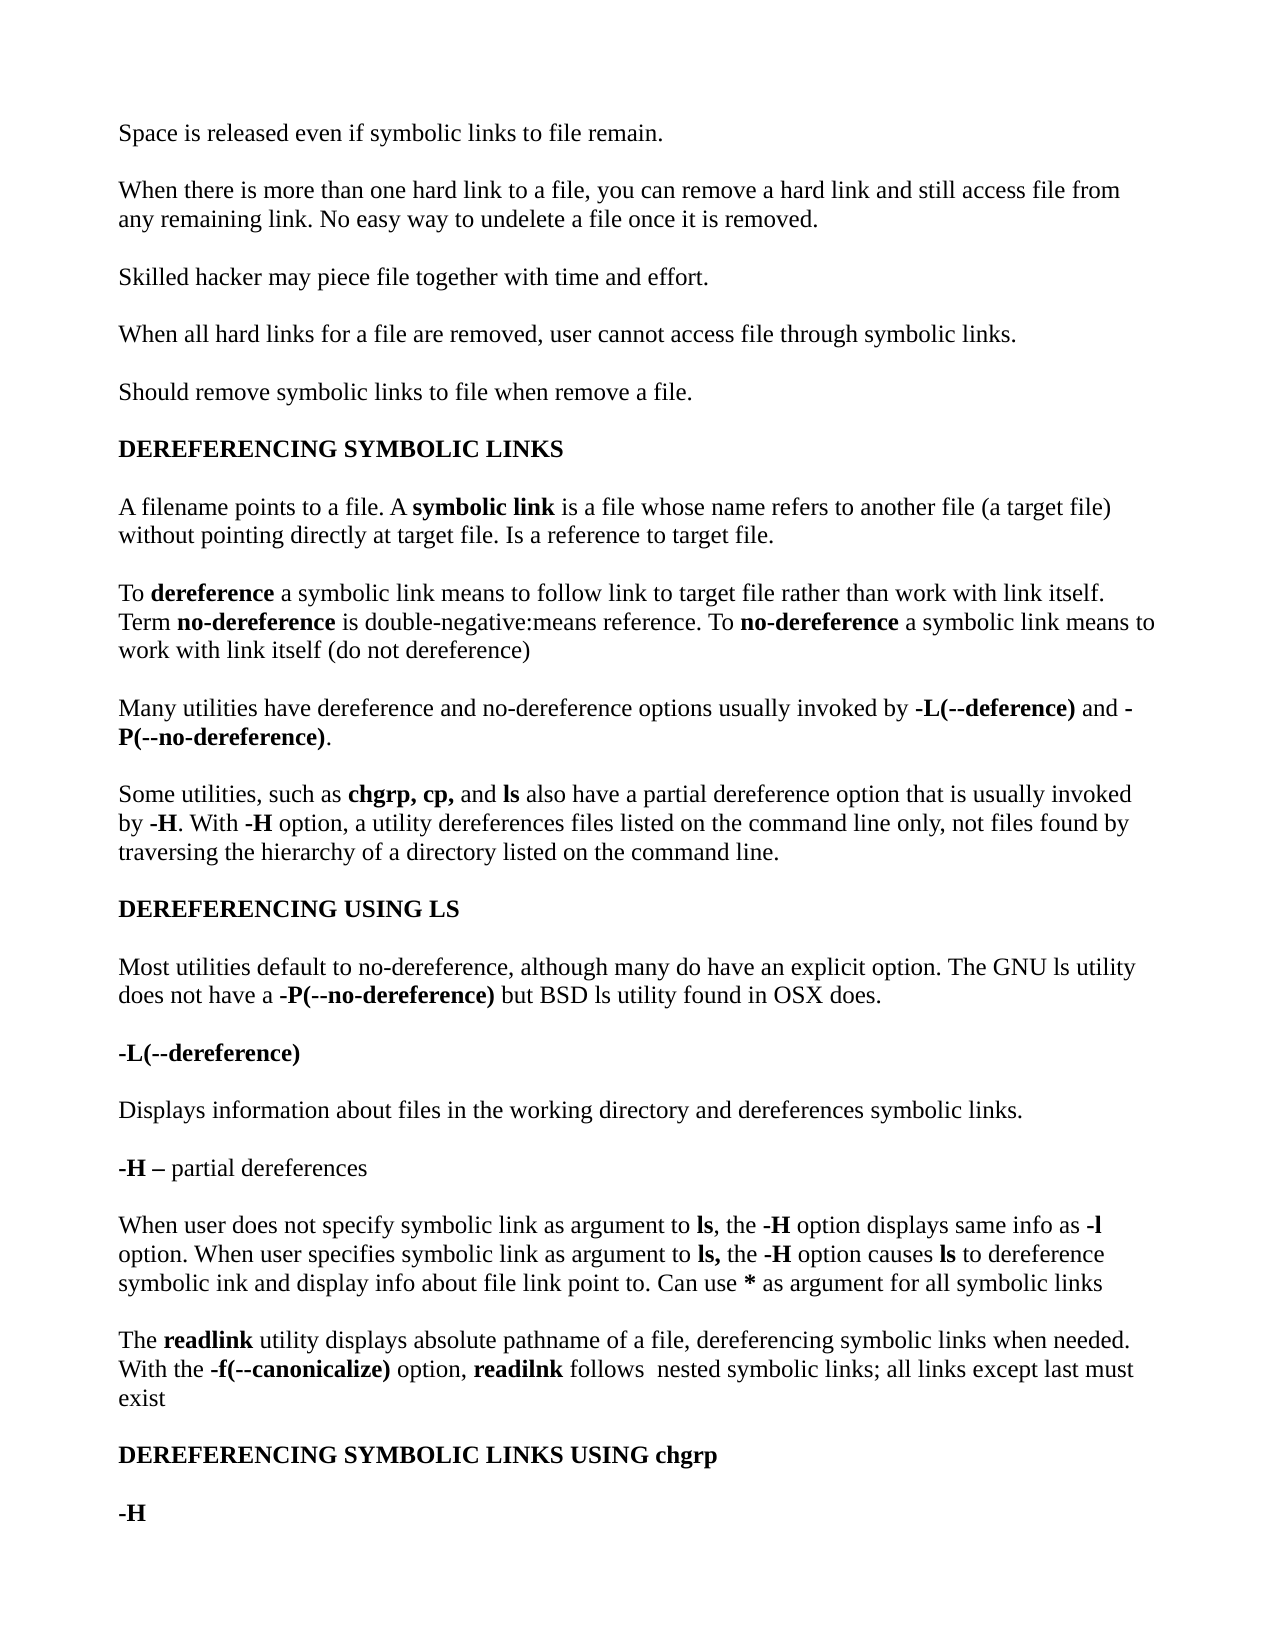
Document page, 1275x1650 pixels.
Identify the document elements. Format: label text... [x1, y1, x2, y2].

text Many utilities have dereference and no-dereference options usually invoked by -L(--deference) and -P(--no-dereference). [118, 693, 1157, 751]
text Should remove symbolic links to file when remove a file. [118, 377, 1157, 406]
text -L(--dereference) [118, 1038, 1157, 1067]
text A filename points to a file. A symbolic link is a file whose name refers to another file (a target file) without pointing directly at target file. Is a reference to target file. [118, 492, 1157, 549]
text DEREFERENCING USING LS [118, 894, 1157, 923]
text Space is released even if symbolic links to file remain. [118, 118, 1157, 147]
text When there is more than one hard link to a file, you can remove a hard link and still access file from any remaining link. No easy way to undelete a file once it is removed. [118, 176, 1157, 233]
text The readlink utility displays absolute pathname of a file, dereferencing symbolic links when needed. With the -f(--canonicalize) option, readilnk follows nested symbolic links; all links except last must exist [118, 1326, 1157, 1412]
text -H [118, 1498, 1157, 1527]
text DEREFERENCING SYMBOLIC LINKS USING chgrp [118, 1441, 1157, 1469]
text Some utilities, such as chgrp, cp, and ls also have a partial dereference option that is usually invoked by -H. With -H option, a utility dereferences files listed on the command line only, not files found by traversing the hierarchy of a directory listed on the command line. [118, 779, 1157, 866]
text DEREFERENCING SYMBOLIC LINKS [118, 434, 1157, 463]
text Displays information about files in the working directory and dereferences symbolic links. [118, 1096, 1157, 1124]
text To dereference a symbolic link means to follow link to target file rather than work with link itself. Term no-dereference is double-negative:means reference. To no-dereference a symbolic link means to work with link itself (do not dereference) [118, 578, 1157, 664]
text When all hard links for a file are removed, user cannot access file through symbolic links. [118, 319, 1157, 348]
text Skilled hacker may piece file together with time and effort. [118, 262, 1157, 291]
text When user does not specify symbolic link as argument to ls, the -H option displays same info as -l option. When user specifies symbolic link as argument to ls, the -H option causes ls to dereference symbolic ink and display info about file link point to. Can use * as argument for all symbolic links [118, 1211, 1157, 1297]
text -H – partial dereferences [118, 1153, 1157, 1182]
text Most utilities default to no-dereference, although many do have an explicit option. The GNU ls utility does not have a -P(--no-dereference) but BSD ls utility found in OSX does. [118, 952, 1157, 1009]
